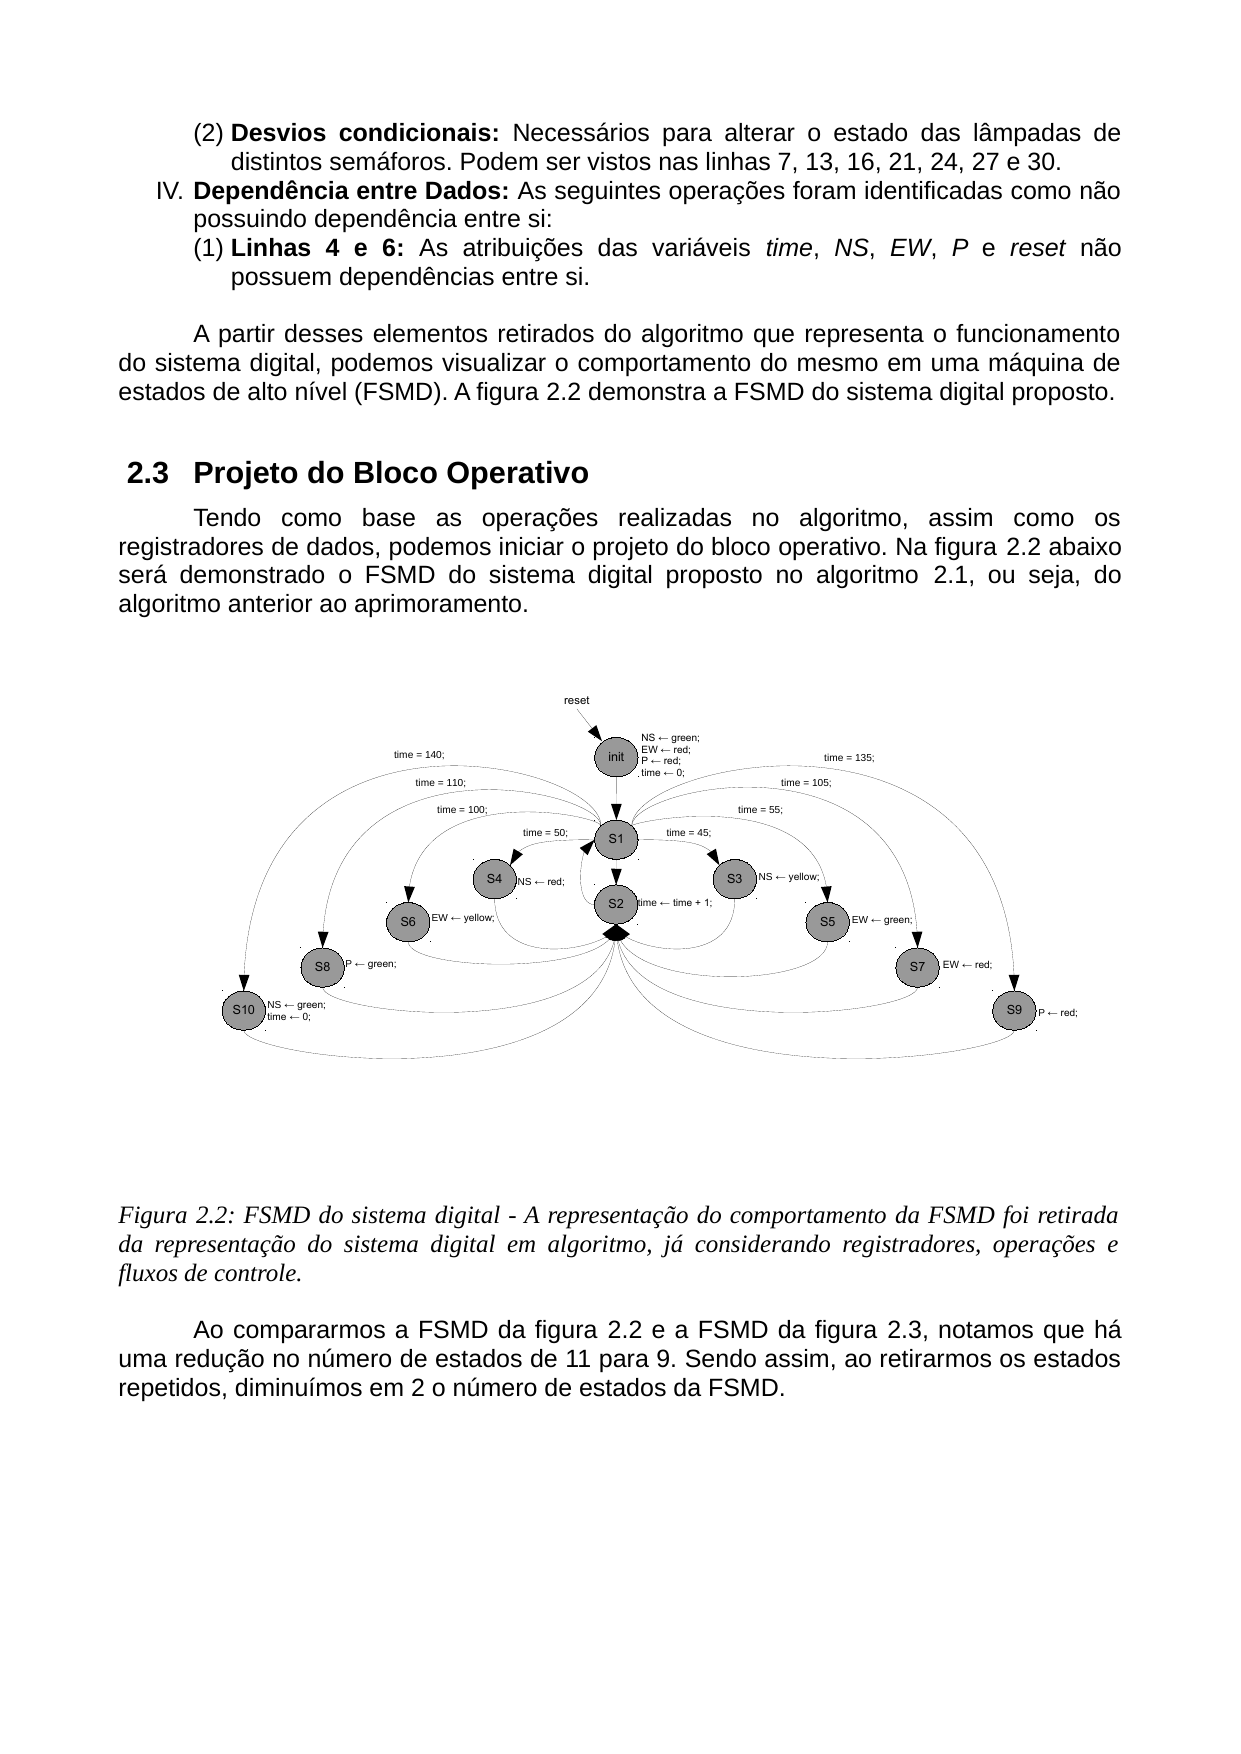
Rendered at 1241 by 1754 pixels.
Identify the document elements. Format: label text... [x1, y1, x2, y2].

list Desvios condicionais: Necessários para alterar o estado das lâmpadas de distintos semáforos. Podem ser vistos nas linhas 7, 13, 16, 21, 24, 27 e 30. [193, 118, 1122, 176]
subtitle Projeto do Bloco Operativo [118, 455, 1122, 491]
list Linhas 4 e 6: As atribuições das variáveis time, NS, EW, P e reset não possuem dependências entre si. [193, 233, 1122, 291]
list Dependência entre Dados: As seguintes operações foram identificadas como não possuindo dependência entre si: [156, 176, 1122, 233]
text Ao compararmos a FSMD da figura 2.2 e a FSMD da figura 2.3, notamos que há uma redução no número de estados de 11 para 9. Sendo assim, ao retirarmos os estados repetidos, diminuímos em 2 o número de estados da FSMD. [118, 1316, 1122, 1402]
text Tendo como base as operações realizadas no algoritmo, assim como os registradores de dados, podemos iniciar o projeto do bloco operativo. Na figura 2.2 abaixo será demonstrado o FSMD do sistema digital proposto no algoritmo 2.1, ou seja, do algoritmo anterior ao aprimoramento. [118, 503, 1122, 618]
text Figura 2.2: FSMD do sistema digital - A representação do comportamento da FSMD foi retirada da representação do sistema digital em algoritmo, já considerando registradores, operações e fluxos de controle. [118, 1195, 1122, 1287]
text A partir desses elementos retirados do algoritmo que representa o funcionamento do sistema digital, podemos visualizar o comportamento do mesmo em uma máquina de estados de alto nível (FSMD). A figura 2.2 demonstra a FSMD do sistema digital proposto. [118, 319, 1122, 406]
